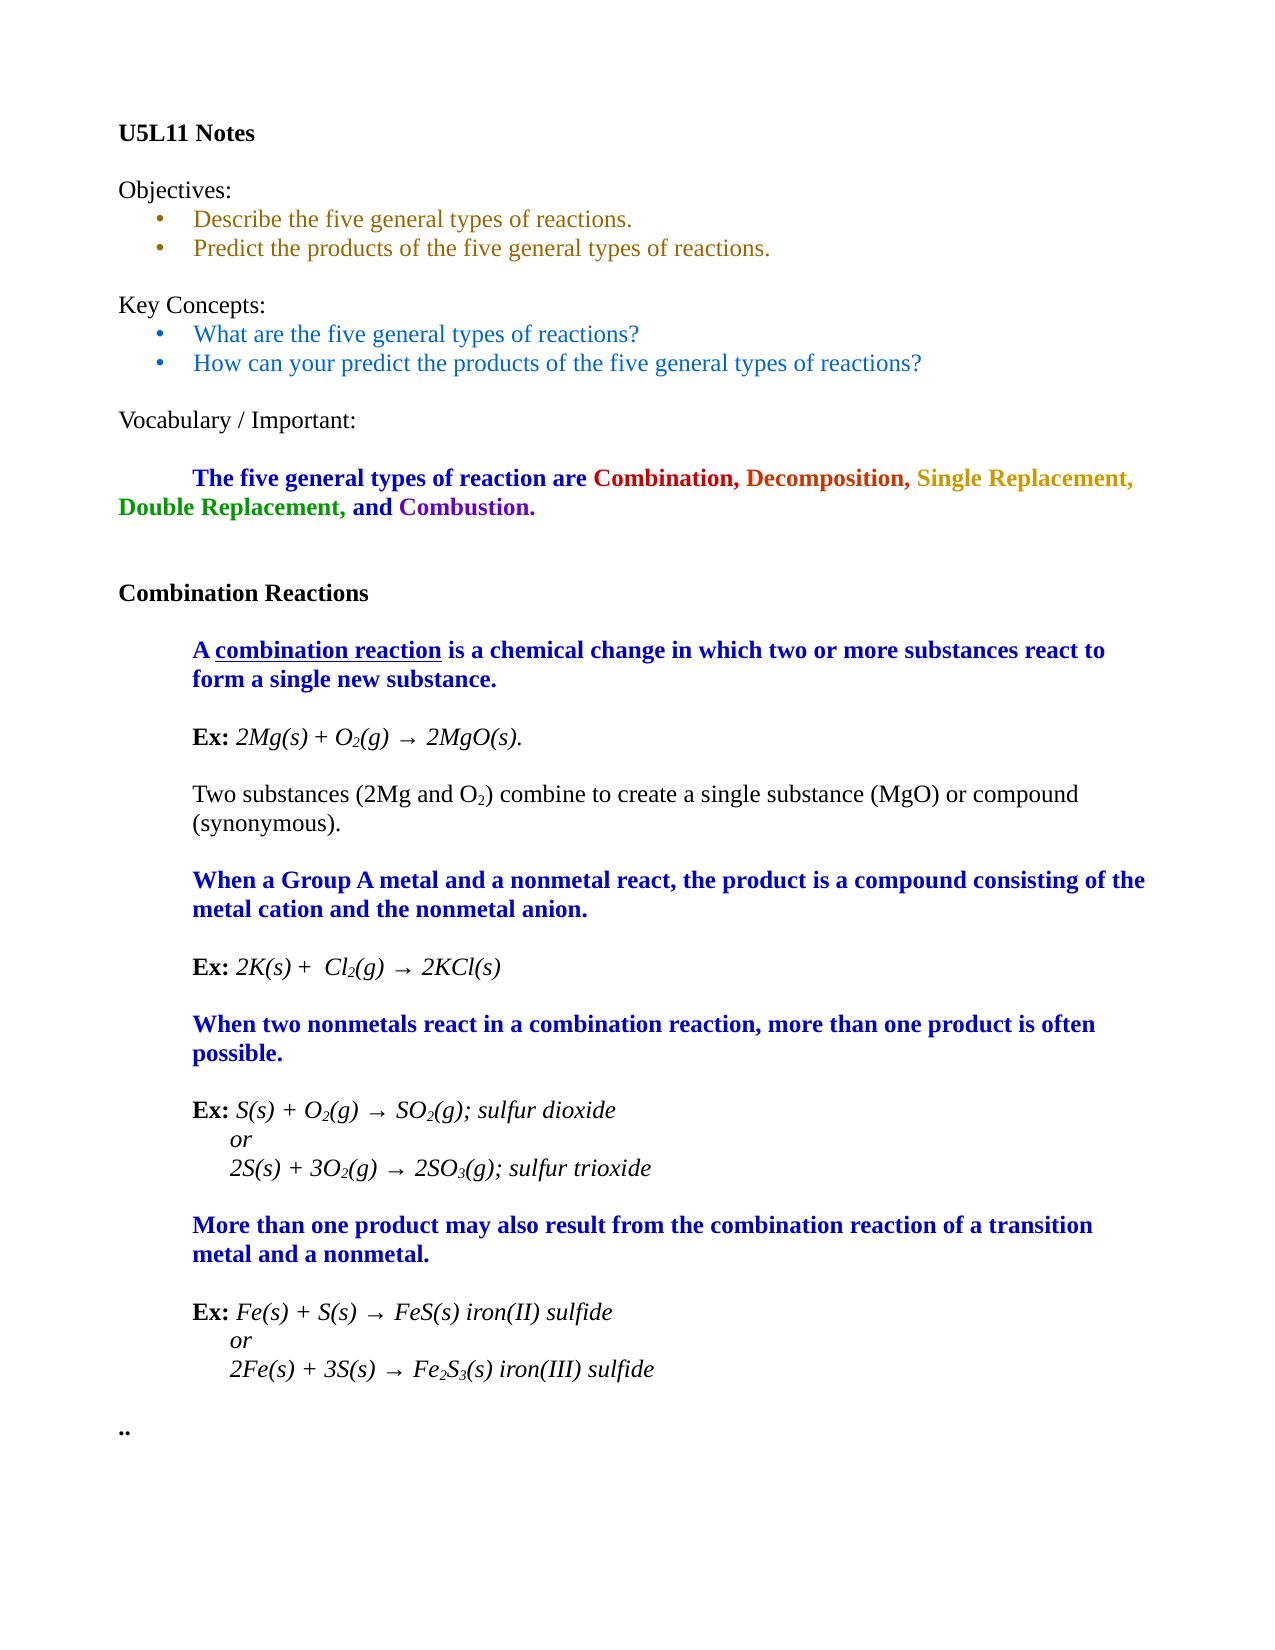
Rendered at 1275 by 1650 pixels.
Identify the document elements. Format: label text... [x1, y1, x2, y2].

text Ex: Fe(s) + S(s) → FeS(s) iron(II) sulfide [118, 1297, 1157, 1326]
text Key Concepts: [118, 291, 1157, 319]
text .. [118, 1412, 1157, 1441]
text Ex: 2K(s) + Cl2(g) → 2KCl(s) [118, 952, 1157, 981]
text or [118, 1326, 1157, 1354]
text U5L11 Notes [118, 118, 1157, 147]
text When two nonmetals react in a combination reaction, more than one product is often possible. [118, 1009, 1157, 1067]
text Two substances (2Mg and O2) combine to create a single substance (MgO) or compound (synonymous). [118, 779, 1157, 837]
text Combination Reactions [118, 578, 1157, 607]
list How can your predict the products of the five general types of reactions? [156, 348, 1157, 377]
text The five general types of reaction are Combination, Decomposition, Single Replacement, Double Replacement, and Combustion. [118, 463, 1157, 521]
text Objectives: [118, 176, 1157, 204]
text or [118, 1124, 1157, 1153]
list What are the five general types of reactions? [156, 319, 1157, 348]
text When a Group A metal and a nonmetal react, the product is a compound consisting of the metal cation and the nonmetal anion. [118, 866, 1157, 923]
list Describe the five general types of reactions. [156, 204, 1157, 233]
text A combination reaction is a chemical change in which two or more substances react to form a single new substance. [118, 636, 1157, 693]
text Ex: S(s) + O2(g) → SO2(g); sulfur dioxide [118, 1096, 1157, 1124]
text Ex: 2Mg(s) + O2(g) → 2MgO(s). [118, 722, 1157, 751]
text 2Fe(s) + 3S(s) → Fe2S3(s) iron(III) sulfide [118, 1354, 1157, 1383]
text Vocabulary / Important: [118, 406, 1157, 434]
text 2S(s) + 3O2(g) → 2SO3(g); sulfur trioxide [118, 1153, 1157, 1182]
list Predict the products of the five general types of reactions. [156, 233, 1157, 262]
text More than one product may also result from the combination reaction of a transition metal and a nonmetal. [118, 1211, 1157, 1268]
